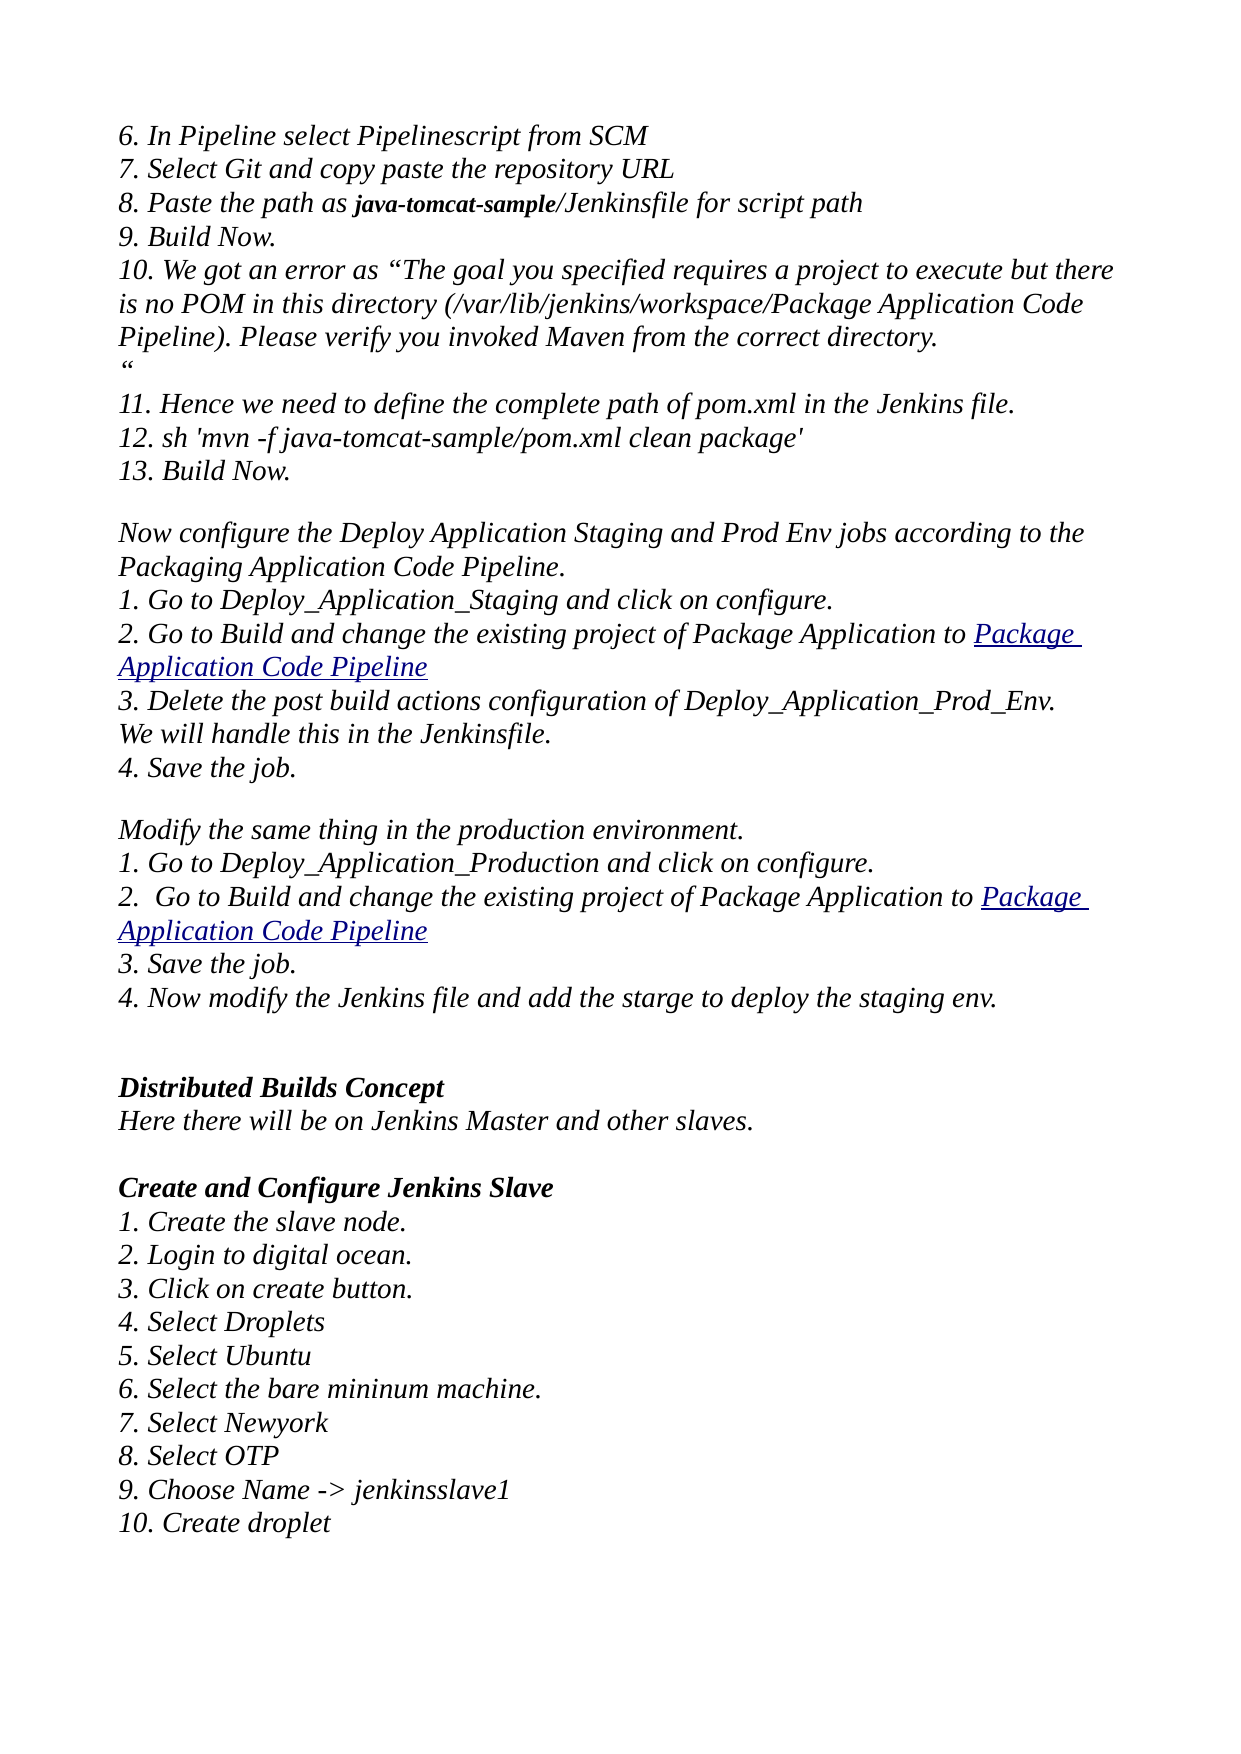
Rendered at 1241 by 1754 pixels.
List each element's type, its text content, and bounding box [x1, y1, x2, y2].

text Distributed Builds Concept [118, 1070, 1122, 1103]
text 2. Go to Build and change the existing project of Package Application to Package Application Code Pipeline [118, 879, 1122, 946]
text 6. In Pipeline select Pipelinescript from SCM [118, 118, 1122, 152]
text 3. Click on create button. [118, 1271, 1122, 1304]
text Create and Configure Jenkins Slave [118, 1170, 1122, 1204]
text 4. Select Droplets [118, 1304, 1122, 1338]
text 8. Paste the path as java-tomcat-sample/Jenkinsfile for script path [118, 185, 1122, 219]
text 2. Login to digital ocean. [118, 1237, 1122, 1271]
text 10. Create droplet [118, 1506, 1122, 1539]
text 1. Create the slave node. [118, 1204, 1122, 1237]
text 12. sh 'mvn -f java-tomcat-sample/pom.xml clean package' [118, 420, 1122, 453]
text 1. Go to Deploy_Application_Production and click on configure. [118, 846, 1122, 879]
text 13. Build Now. [118, 453, 1122, 487]
text 9. Choose Name -> jenkinsslave1 [118, 1472, 1122, 1506]
text 7. Select Newyork [118, 1405, 1122, 1438]
text 3. Save the job. [118, 946, 1122, 980]
text 5. Select Ubuntu [118, 1338, 1122, 1371]
text Modify the same thing in the production environment. [118, 812, 1122, 846]
text 8. Select OTP [118, 1438, 1122, 1472]
text 11. Hence we need to define the complete path of pom.xml in the Jenkins file. [118, 386, 1122, 420]
text 2. Go to Build and change the existing project of Package Application to Package Application Code Pipeline [118, 616, 1122, 683]
text 3. Delete the post build actions configuration of Deploy_Application_Prod_Env. [118, 683, 1122, 717]
text Now configure the Deploy Application Staging and Prod Env jobs according to the Packaging Application Code Pipeline. [118, 515, 1122, 582]
text 4. Now modify the Jenkins file and add the starge to deploy the staging env. [118, 980, 1122, 1013]
text 6. Select the bare mininum machine. [118, 1371, 1122, 1405]
text “ [118, 353, 1122, 386]
text 10. We got an error as “The goal you specified requires a project to execute but there is no POM in this directory (/var/lib/jenkins/workspace/Package Application Code Pipeline). Please verify you invoked Maven from the correct directory. [118, 252, 1122, 353]
text We will handle this in the Jenkinsfile. [118, 717, 1122, 750]
text Here there will be on Jenkins Master and other slaves. [118, 1103, 1122, 1137]
text 9. Build Now. [118, 219, 1122, 252]
text 4. Save the job. [118, 750, 1122, 784]
text 1. Go to Deploy_Application_Staging and click on configure. [118, 582, 1122, 616]
text 7. Select Git and copy paste the repository URL [118, 152, 1122, 185]
